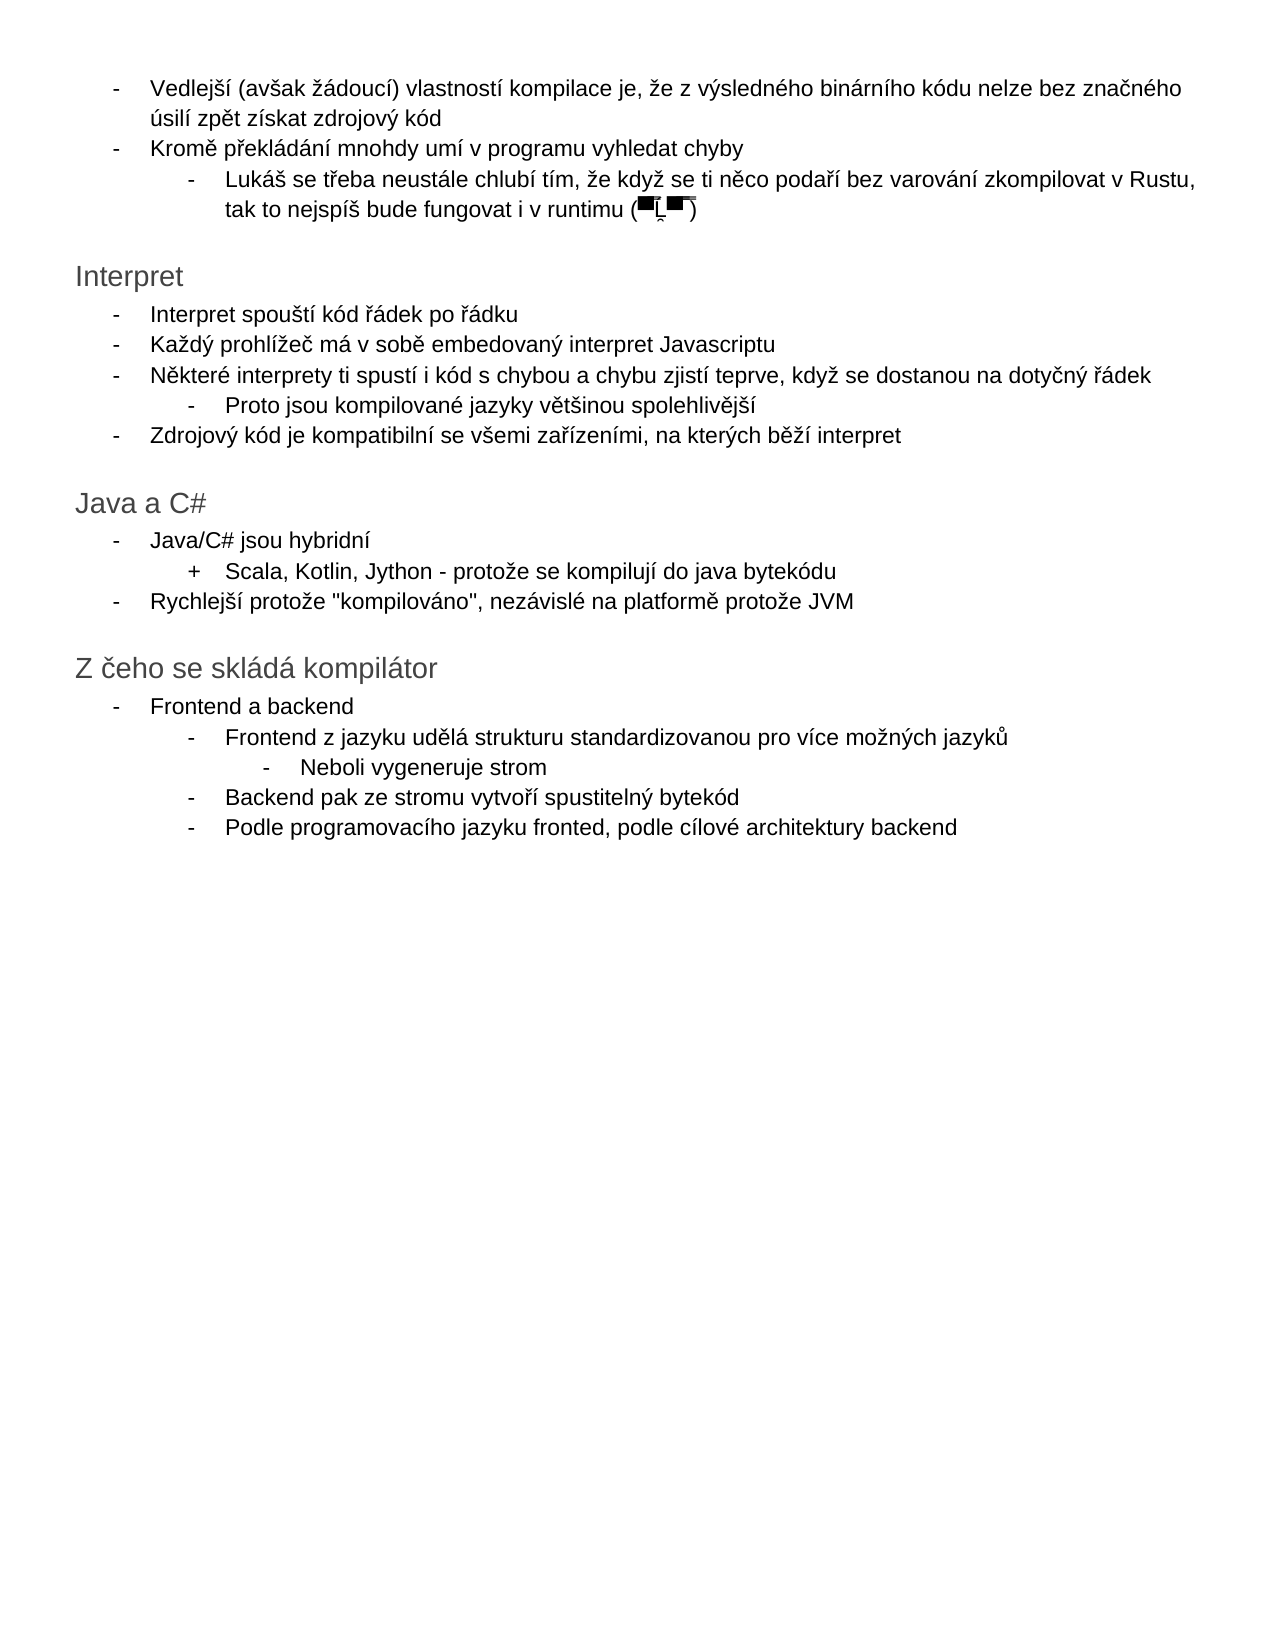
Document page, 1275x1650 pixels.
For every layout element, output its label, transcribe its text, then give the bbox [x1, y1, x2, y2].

subtitle Java a C# [75, 486, 1200, 519]
list Podle programovacího jazyku fronted, podle cílové architektury backend [187, 814, 1200, 841]
list Zdrojový kód je kompatibilní se všemi zařízeními, na kterých běží interpret [112, 422, 1200, 448]
list Frontend z jazyku udělá strukturu standardizovanou pro více možných jazyků [187, 723, 1200, 750]
list Každý prohlížeč má v sobě embedovaný interpret Javascriptu [112, 331, 1200, 358]
subtitle Z čeho se skládá kompilátor [75, 651, 1200, 685]
list Rychlejší protože "kompilováno", nezávislé na platformě protože JVM [112, 588, 1200, 614]
list Kromě překládání mnohdy umí v programu vyhledat chyby [112, 135, 1200, 162]
list Backend pak ze stromu vytvoří spustitelný bytekód [187, 784, 1200, 810]
list Proto jsou kompilované jazyky většinou spolehlivější [187, 392, 1200, 418]
list Některé interprety ti spustí i kód s chybou a chybu zjistí teprve, když se dostanou na dotyčný řádek [112, 362, 1200, 388]
list Neboli vygeneruje strom [262, 754, 1200, 780]
list Interpret spouští kód řádek po řádku [112, 301, 1200, 328]
subtitle Interpret [75, 259, 1200, 293]
list Vedlejší (avšak žádoucí) vlastností kompilace je, že z výsledného binárního kódu nelze bez značného úsilí zpět získat zdrojový kód [112, 75, 1200, 132]
list Scala, Kotlin, Jython - protože se kompilují do java bytekódu [187, 558, 1200, 584]
list Frontend a backend [112, 693, 1200, 720]
list Lukáš se třeba neustále chlubí tím, že když se ti něco podaří bez varování zkompilovat v Rustu, tak to nejspíš bude fungovat i v runtimu (▀̿Ĺ̯▀̿ ̿) [187, 166, 1200, 222]
list Java/C# jsou hybridní [112, 527, 1200, 554]
